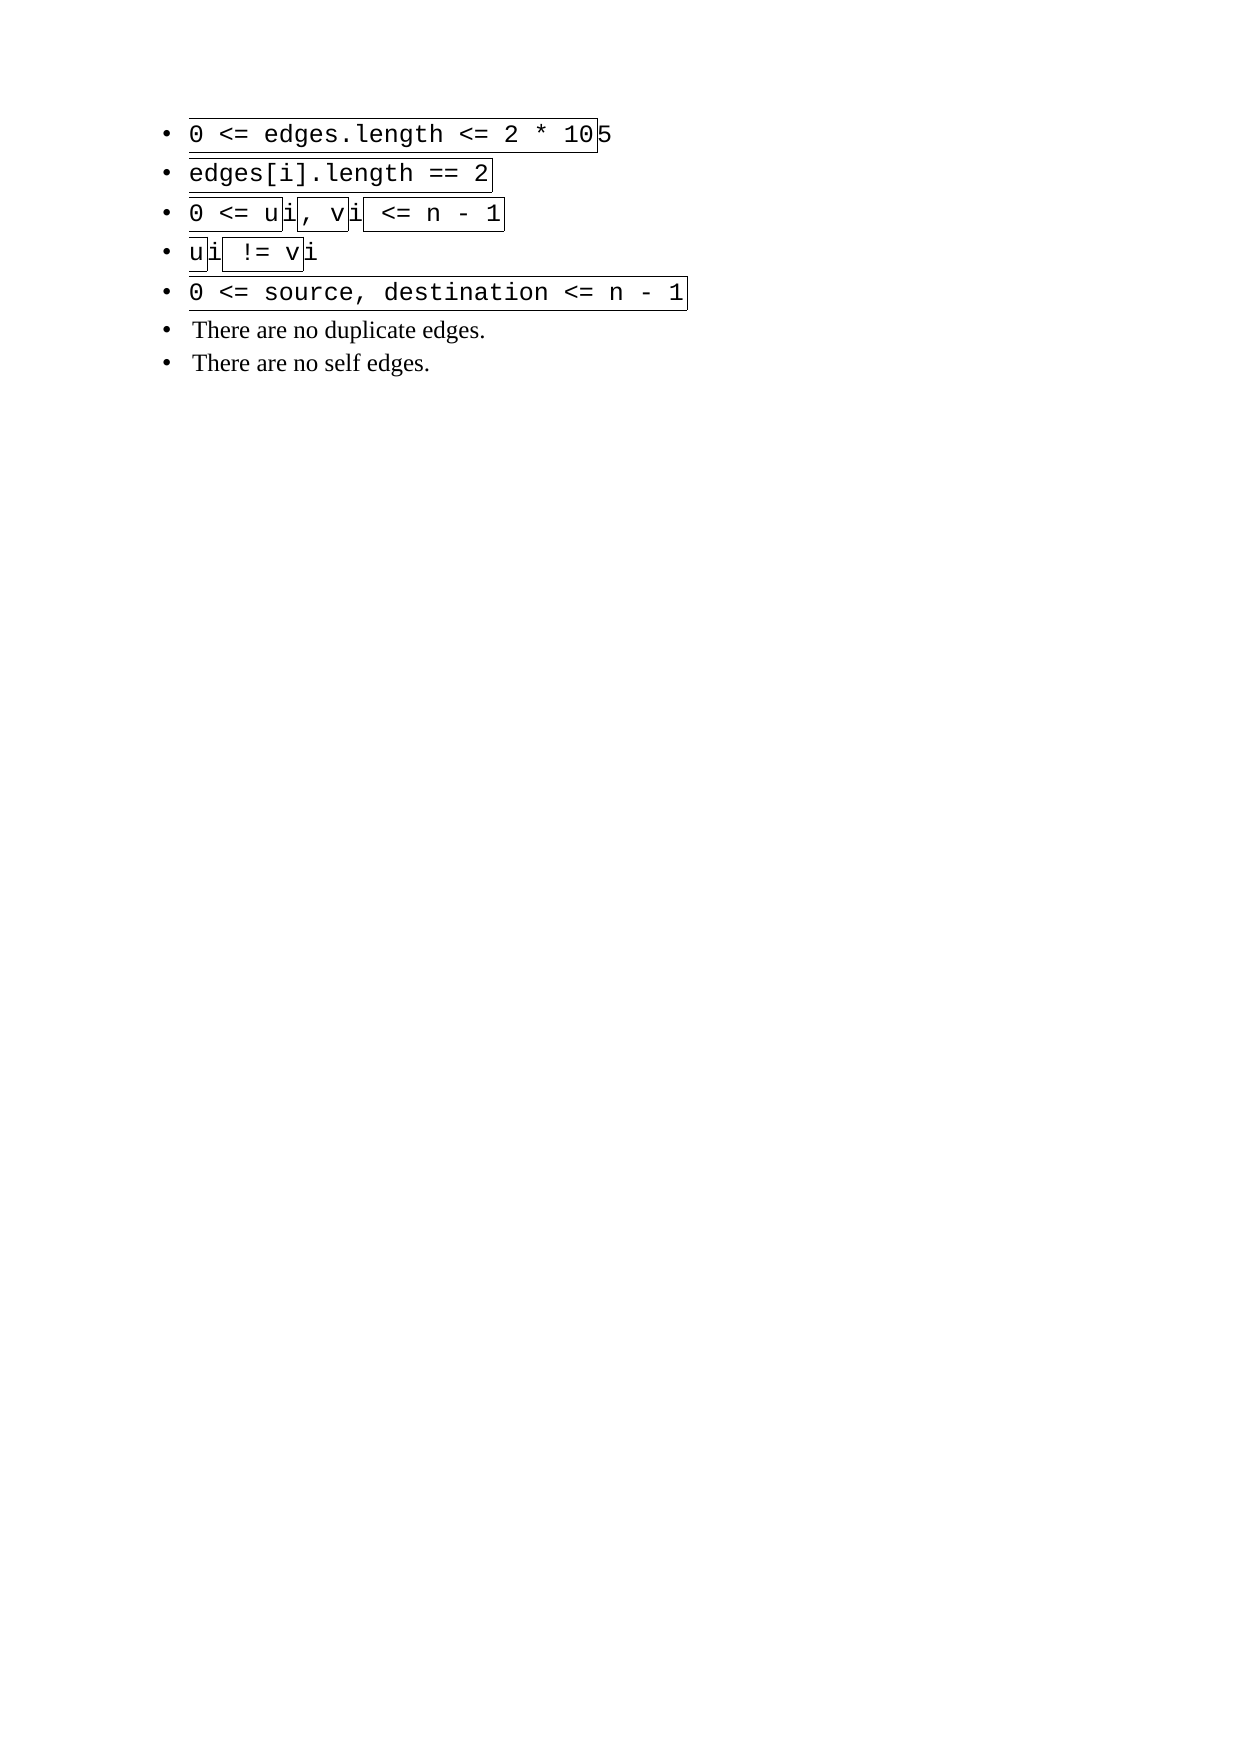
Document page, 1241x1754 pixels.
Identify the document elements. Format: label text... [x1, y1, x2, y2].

list There are no self edges. [162, 348, 1122, 377]
list ui != vi [304, 237, 1122, 271]
list 0 <= edges.length <= 2 * 105 [162, 118, 597, 152]
list 0 <= ui, vi <= n - 1 [162, 197, 282, 231]
list [493, 158, 1122, 192]
list [688, 276, 1122, 310]
list ui != vi [162, 237, 207, 271]
list 0 <= ui, vi <= n - 1 [349, 197, 363, 231]
list 0 <= ui, vi <= n - 1 [505, 197, 1122, 231]
list 0 <= ui, vi <= n - 1 [283, 197, 297, 231]
list 0 <= ui, vi <= n - 1 [364, 198, 504, 231]
list ui != vi [208, 237, 222, 271]
list edges[i].length == 2 [162, 158, 492, 192]
list 0 <= ui, vi <= n - 1 [298, 198, 348, 231]
list 0 <= source, destination <= n - 1 [162, 276, 687, 310]
list ui != vi [223, 238, 303, 271]
list 0 <= edges.length <= 2 * 105 [598, 118, 1122, 152]
list There are no duplicate edges. [162, 316, 1122, 344]
